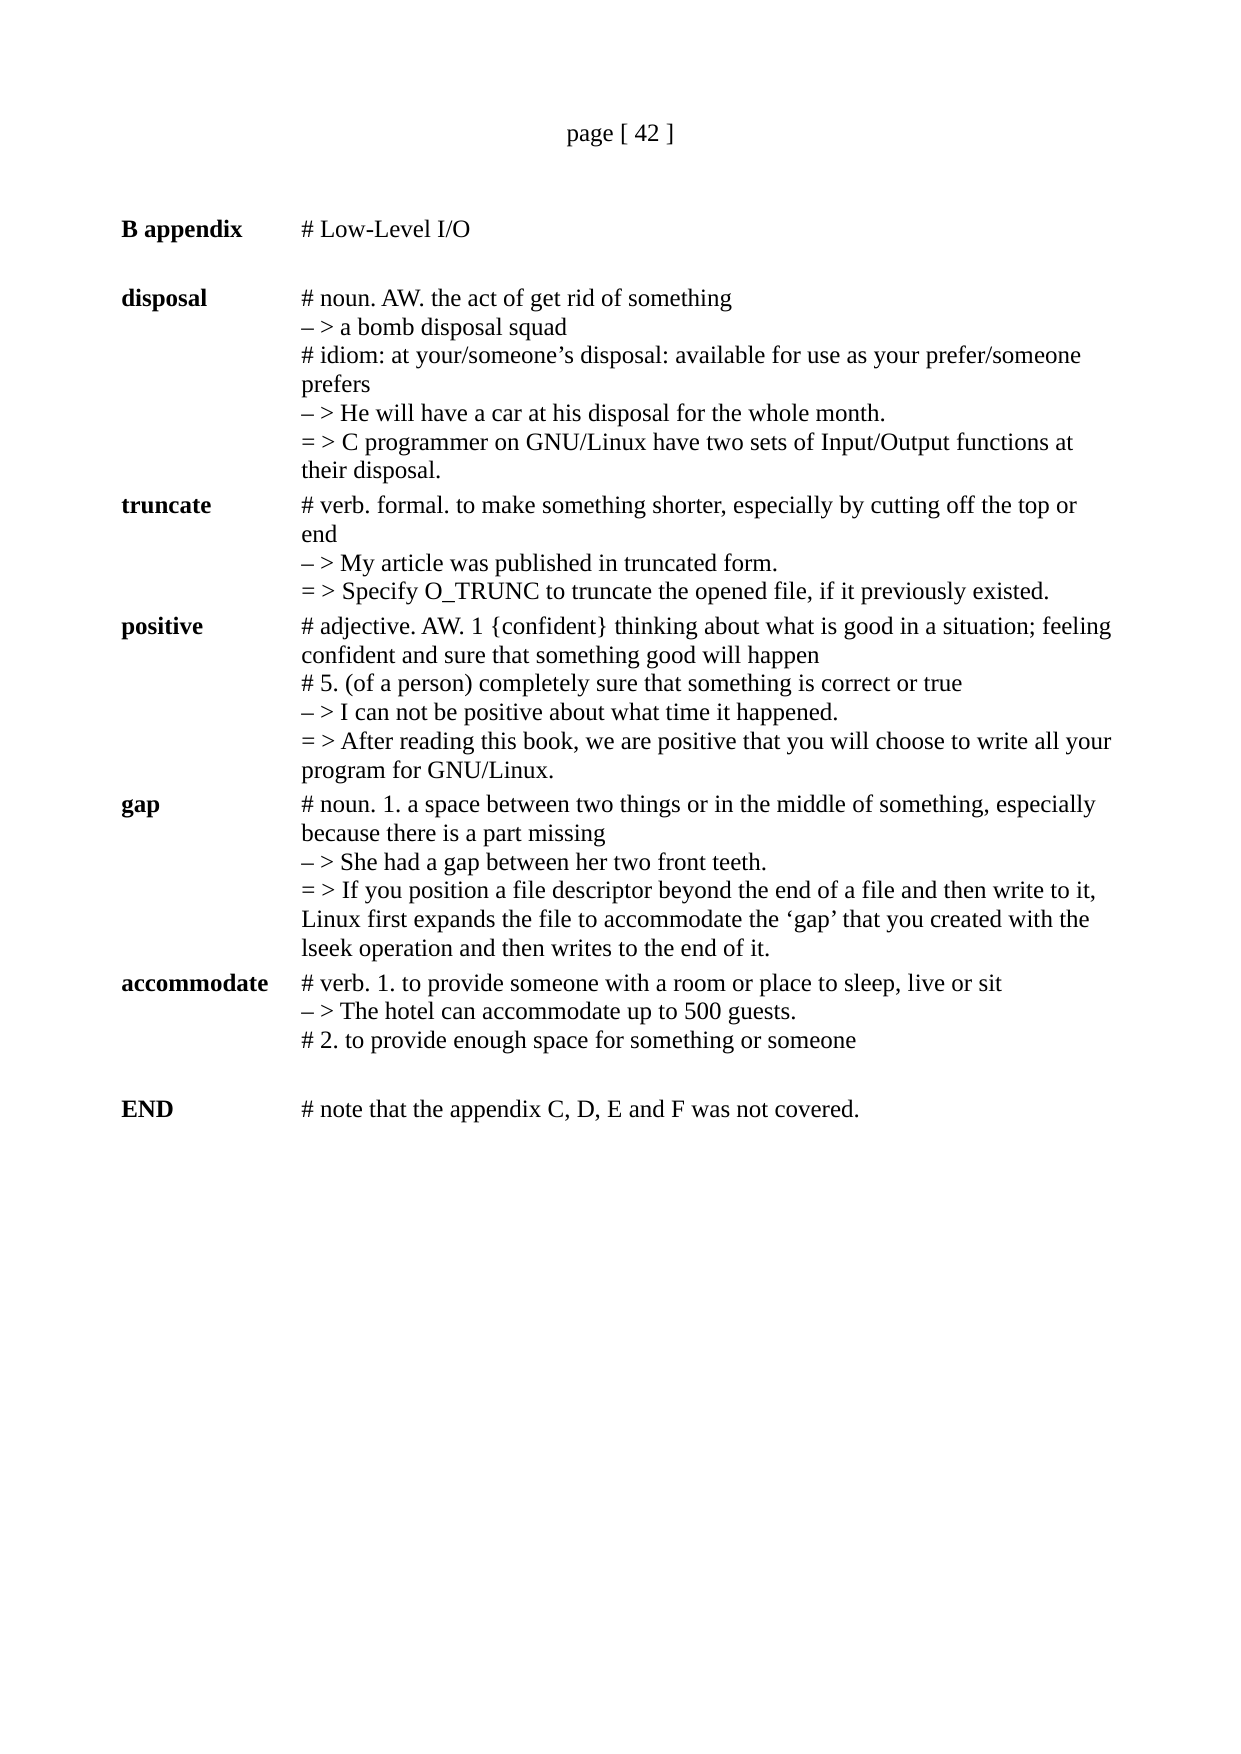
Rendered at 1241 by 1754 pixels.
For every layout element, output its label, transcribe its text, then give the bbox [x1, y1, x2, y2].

table_cell [118, 176, 298, 211]
table_cell # noun. AW. the act of get rid of something – > a bomb disposal squad # idiom: at your/someone’s disposal: available for use as your prefer/someone prefers – > He will have a car at his disposal for the whole month. = > C programmer on GNU/Linux have two sets of Input/Output functions at their disposal. [298, 280, 1122, 487]
table_cell # adjective. AW. 1 {confident} thinking about what is good in a situation; feeling confident and sure that something good will happen # 5. (of a person) completely sure that something is correct or true – > I can not be positive about what time it happened. = > After reading this book, we are positive that you will choose to write all your program for GNU/Linux. [298, 608, 1122, 786]
table_cell B appendix [118, 211, 298, 246]
table_cell accommodate [118, 965, 298, 1057]
table_cell # verb. 1. to provide someone with a room or place to sleep, live or sit – > The hotel can accommodate up to 500 guests. # 2. to provide enough space for something or someone [298, 965, 1122, 1057]
table_cell [298, 246, 1122, 280]
table_cell [118, 246, 298, 280]
table_cell END [118, 1091, 298, 1126]
table_cell disposal [118, 280, 298, 487]
table_cell gap [118, 786, 298, 965]
table_cell [298, 176, 1122, 211]
table_cell # note that the appendix C, D, E and F was not covered. [298, 1091, 1122, 1126]
table_cell # noun. 1. a space between two things or in the middle of something, especially because there is a part missing – > She had a gap between her two front teeth. = > If you position a file descriptor beyond the end of a file and then write to it, Linux first expands the file to accommodate the ‘gap’ that you created with the lseek operation and then writes to the end of it. [298, 786, 1122, 965]
table_cell truncate [118, 487, 298, 608]
table_cell [118, 1057, 298, 1091]
table_cell [298, 1057, 1122, 1091]
table_cell # Low-Level I/O [298, 211, 1122, 246]
table_cell # verb. formal. to make something shorter, especially by cutting off the top or end – > My article was published in truncated form. = > Specify O_TRUNC to truncate the opened file, if it previously existed. [298, 487, 1122, 608]
table_cell positive [118, 608, 298, 786]
